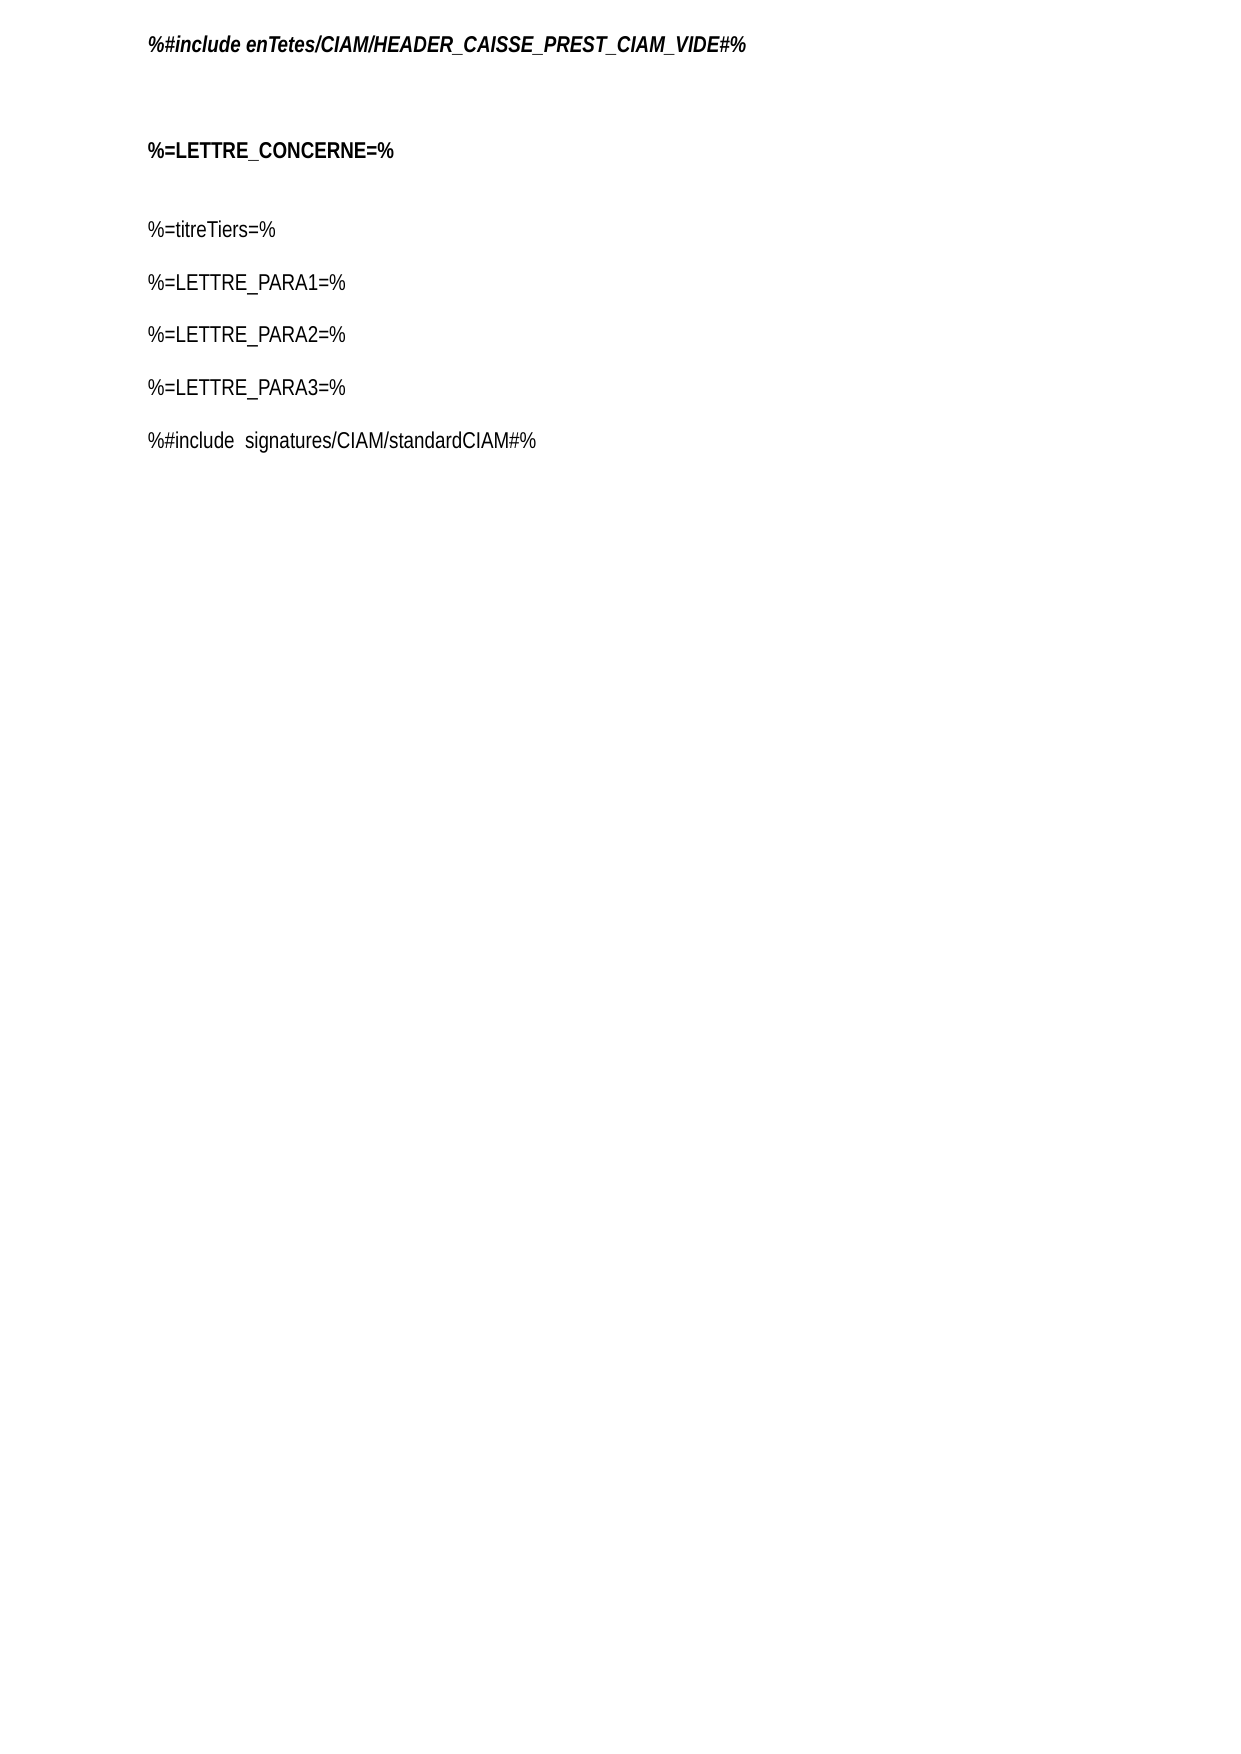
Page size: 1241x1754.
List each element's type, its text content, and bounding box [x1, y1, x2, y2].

text %=titreTiers=% [148, 216, 1152, 242]
text %=LETTRE_PARA2=% [148, 321, 1152, 347]
text %=LETTRE_CONCERNE=% [148, 137, 1152, 163]
text %#include enTetes/CIAM/HEADER_CAISSE_PREST_CIAM_VIDE#% [148, 31, 1152, 58]
text %=LETTRE_PARA1=% [148, 268, 1152, 295]
text %=LETTRE_PARA3=% [148, 374, 1152, 400]
text %#include signatures/CIAM/standardCIAM#% [148, 427, 1152, 453]
